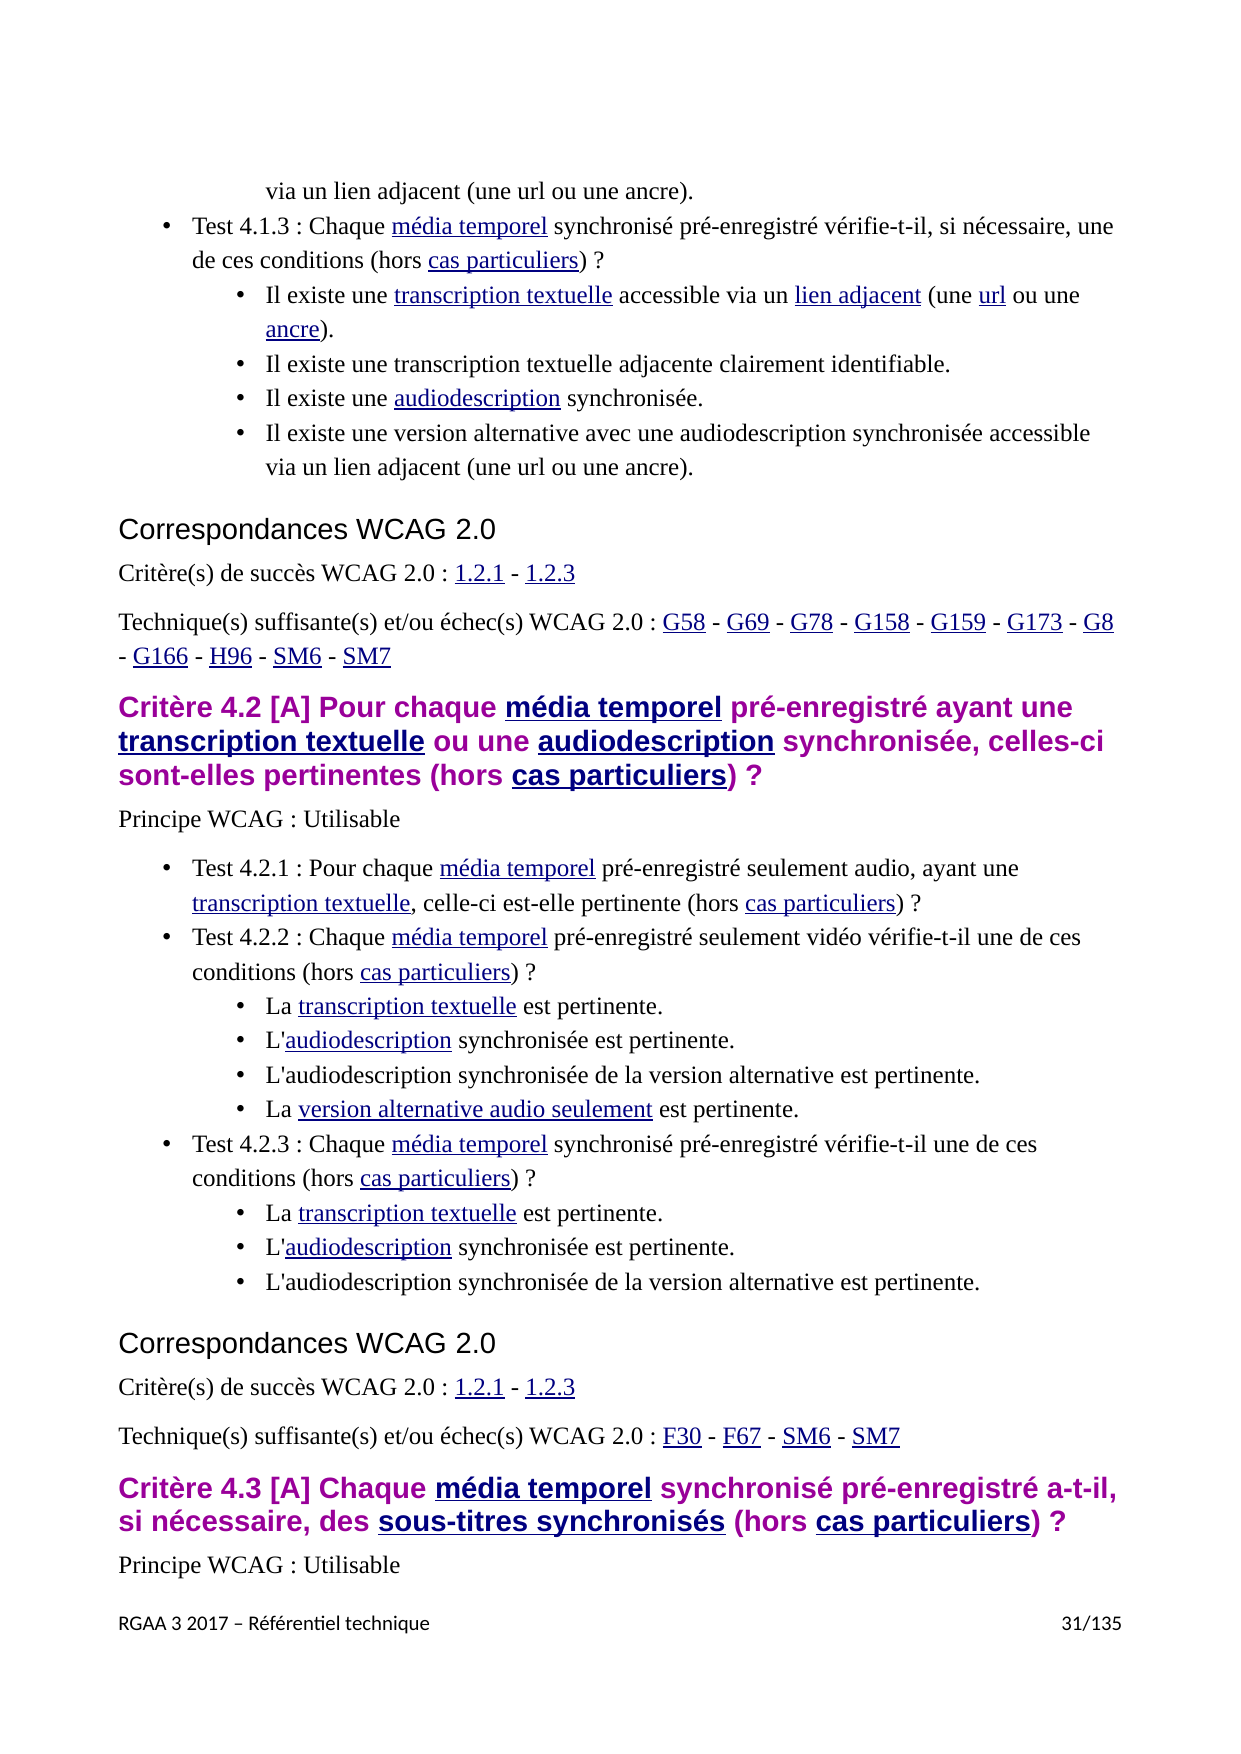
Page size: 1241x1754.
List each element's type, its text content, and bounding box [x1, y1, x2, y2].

list L'audiodescription synchronisée est pertinente. [236, 1232, 1122, 1261]
text Technique(s) suffisante(s) et/ou échec(s) WCAG 2.0 : F30 - F67 - SM6 - SM7 [118, 1421, 1122, 1450]
list via un lien adjacent (une url ou une ancre). [236, 176, 1122, 205]
list La version alternative audio seulement est pertinente. [236, 1094, 1122, 1123]
list Il existe une version alternative avec une audiodescription synchronisée accessible via un lien adjacent (une url ou une ancre). [236, 418, 1122, 481]
list Test 4.2.1 : Pour chaque média temporel pré-enregistré seulement audio, ayant une transcription textuelle, celle-ci est-elle pertinente (hors cas particuliers) ? [162, 853, 1122, 916]
subtitle Critère 4.2 [A] Pour chaque média temporel pré-enregistré ayant une transcription textuelle ou une audiodescription synchronisée, celles-ci sont-elles pertinentes (hors cas particuliers) ? [118, 690, 1122, 792]
text Technique(s) suffisante(s) et/ou échec(s) WCAG 2.0 : G58 - G69 - G78 - G158 - G159 - G173 - G8 - G166 - H96 - SM6 - SM7 [118, 607, 1122, 670]
subtitle Correspondances WCAG 2.0 [118, 1326, 1122, 1360]
subtitle Critère 4.3 [A] Chaque média temporel synchronisé pré-enregistré a-t-il, si nécessaire, des sous-titres synchronisés (hors cas particuliers) ? [118, 1471, 1122, 1538]
list La transcription textuelle est pertinente. [236, 1198, 1122, 1227]
subtitle Correspondances WCAG 2.0 [118, 512, 1122, 545]
text Critère(s) de succès WCAG 2.0 : 1.2.1 - 1.2.3 [118, 558, 1122, 586]
list Test 4.2.3 : Chaque média temporel synchronisé pré-enregistré vérifie-t-il une de ces conditions (hors cas particuliers) ? [162, 1129, 1122, 1192]
list L'audiodescription synchronisée de la version alternative est pertinente. [236, 1060, 1122, 1089]
text Principe WCAG : Utilisable [118, 804, 1122, 833]
list Il existe une transcription textuelle adjacente clairement identifiable. [236, 349, 1122, 377]
text Critère(s) de succès WCAG 2.0 : 1.2.1 - 1.2.3 [118, 1372, 1122, 1401]
list Il existe une audiodescription synchronisée. [236, 383, 1122, 412]
list La transcription textuelle est pertinente. [236, 991, 1122, 1020]
list Test 4.1.3 : Chaque média temporel synchronisé pré-enregistré vérifie-t-il, si nécessaire, une de ces conditions (hors cas particuliers) ? [162, 211, 1122, 274]
list Test 4.2.2 : Chaque média temporel pré-enregistré seulement vidéo vérifie-t-il une de ces conditions (hors cas particuliers) ? [162, 922, 1122, 985]
list L'audiodescription synchronisée de la version alternative est pertinente. [236, 1267, 1122, 1296]
list L'audiodescription synchronisée est pertinente. [236, 1026, 1122, 1054]
text Principe WCAG : Utilisable [118, 1551, 1122, 1579]
list Il existe une transcription textuelle accessible via un lien adjacent (une url ou une ancre). [236, 280, 1122, 343]
